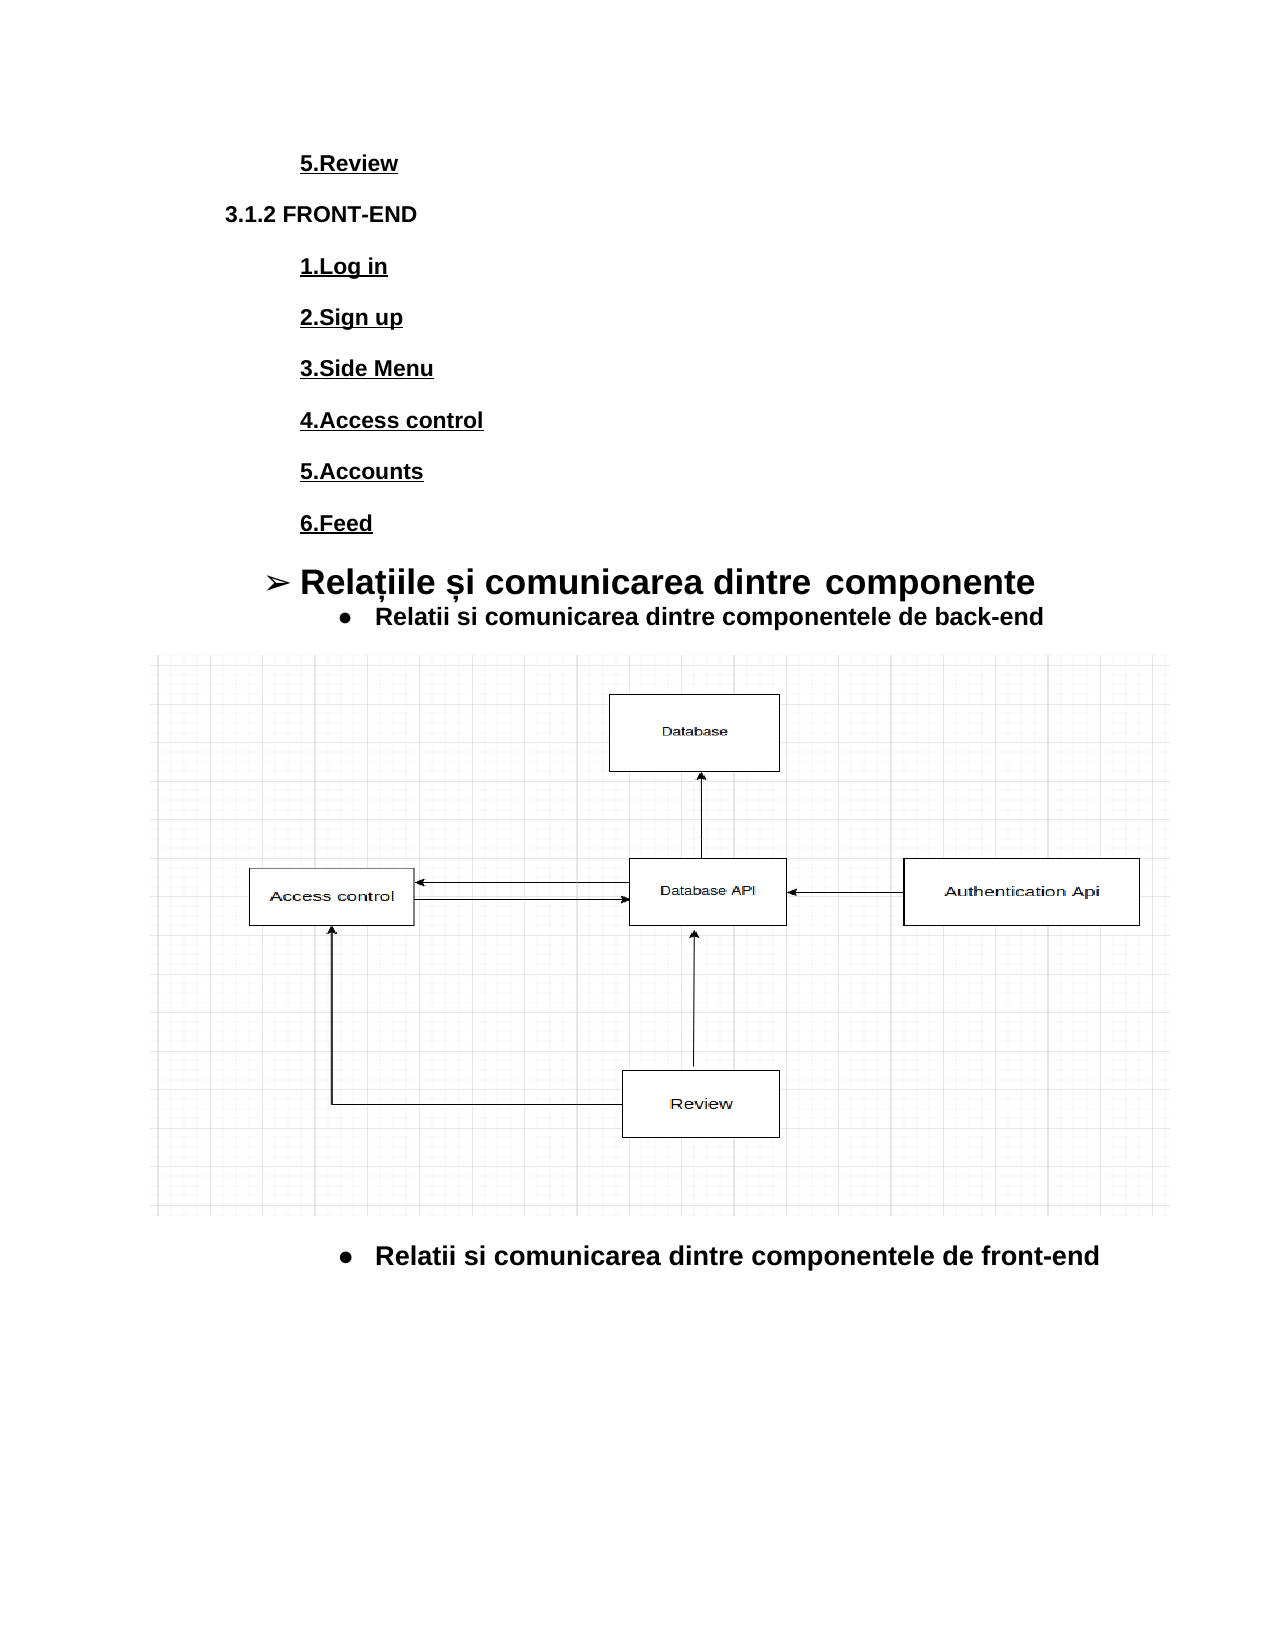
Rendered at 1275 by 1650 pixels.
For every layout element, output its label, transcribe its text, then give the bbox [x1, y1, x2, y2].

text 2.Sign up [225, 304, 1125, 330]
text 1.Log in [225, 253, 1125, 279]
text 4.Access control [225, 407, 1125, 433]
picture [150, 655, 1171, 1216]
list Relațiile și comunicarea dintre componente [262, 561, 1125, 602]
text 5.Accounts [225, 458, 1125, 484]
text 6.Feed [225, 509, 1125, 536]
list Relatii si comunicarea dintre componentele de back-end [337, 602, 1125, 630]
text 3.Side Menu [225, 355, 1125, 382]
text 5.Review [300, 150, 1125, 176]
list Relatii si comunicarea dintre componentele de front-end [337, 1240, 1125, 1272]
text 3.1.2 FRONT-END [150, 201, 1125, 228]
